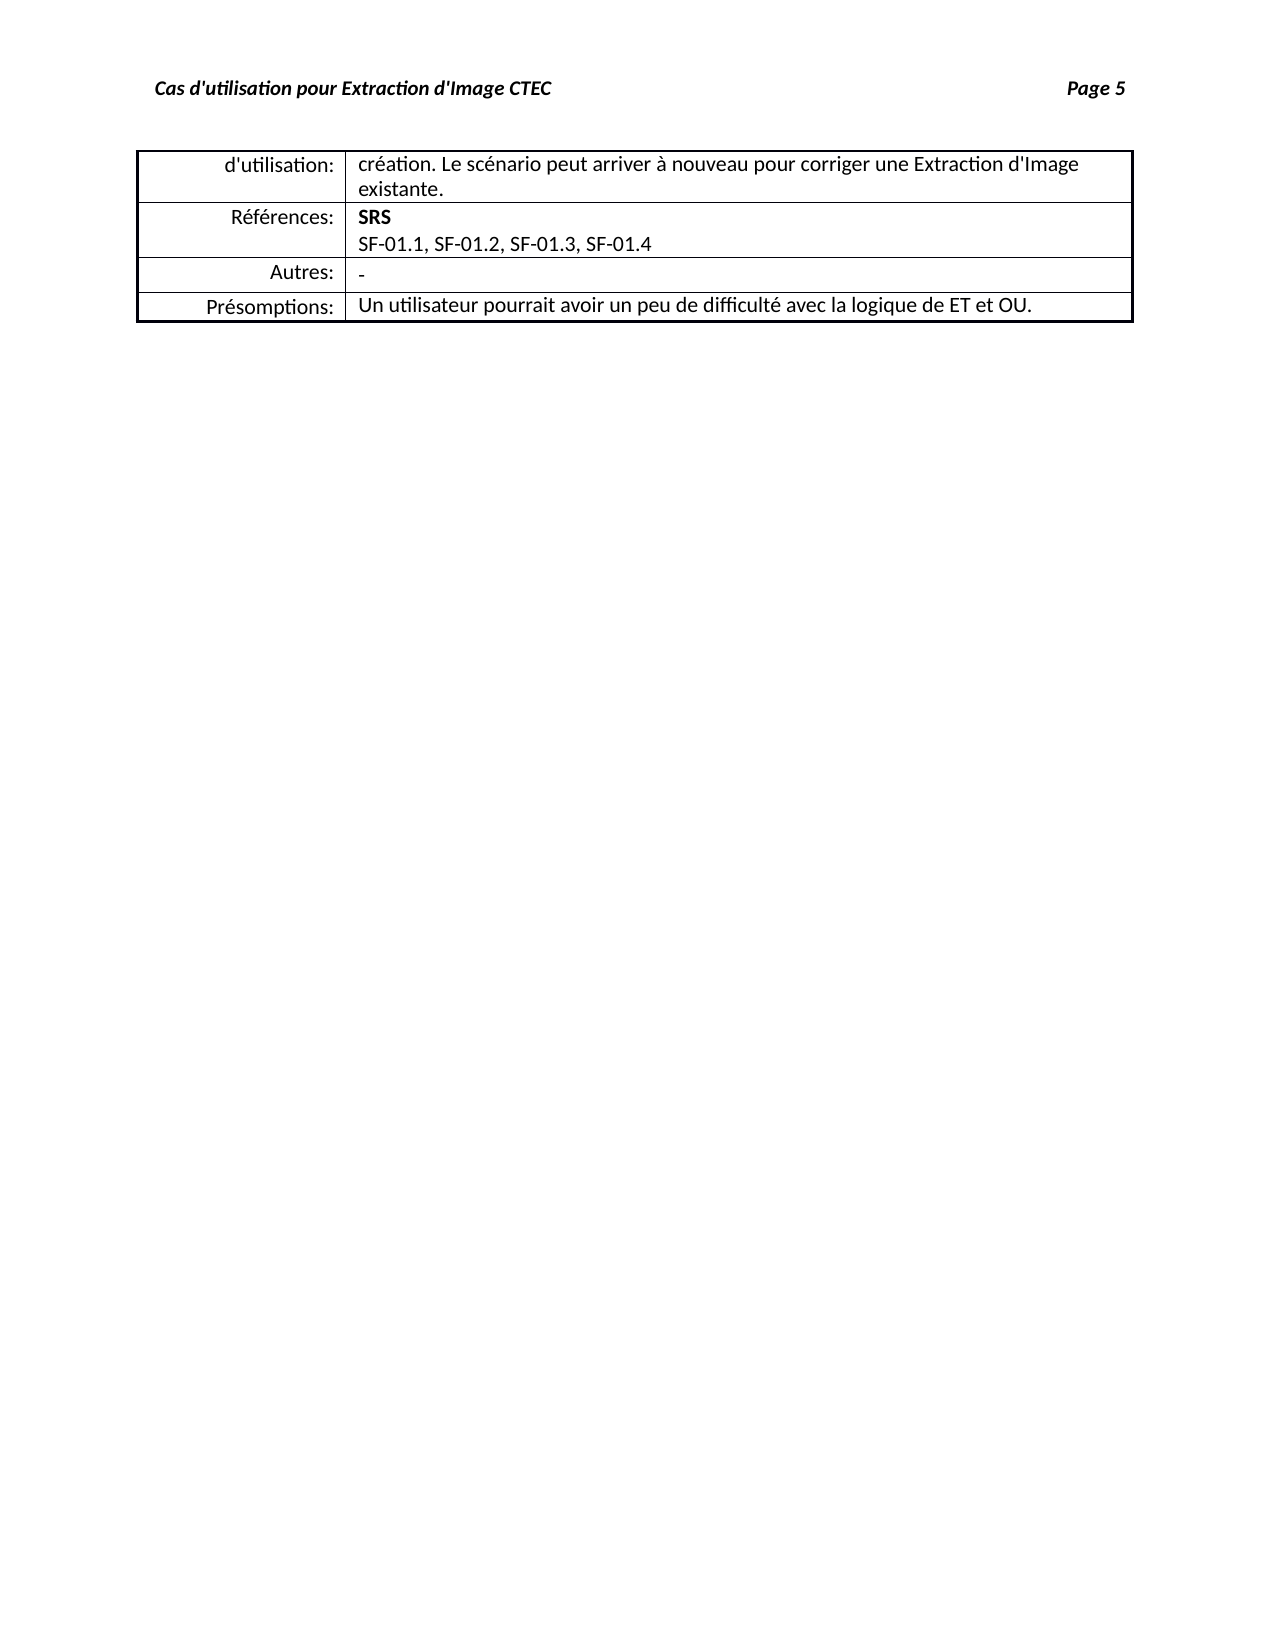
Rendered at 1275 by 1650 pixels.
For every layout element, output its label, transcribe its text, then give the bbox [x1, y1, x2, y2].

table_cell - [346, 258, 1131, 291]
table_cell SRS SF-01.1, SF-01.2, SF-01.3, SF-01.4 [346, 203, 1131, 256]
table_cell Un utilisateur pourrait avoir un peu de difficulté avec la logique de ET et OU. [346, 293, 1131, 319]
table_cell création. Le scénario peut arriver à nouveau pour corriger une Extraction d'Image existante. [346, 152, 1131, 202]
table_cell Présomptions: [139, 293, 345, 319]
table_cell Autres: [139, 258, 345, 291]
table_cell Références: [139, 203, 345, 256]
table_cell d'utilisation: [139, 152, 345, 202]
